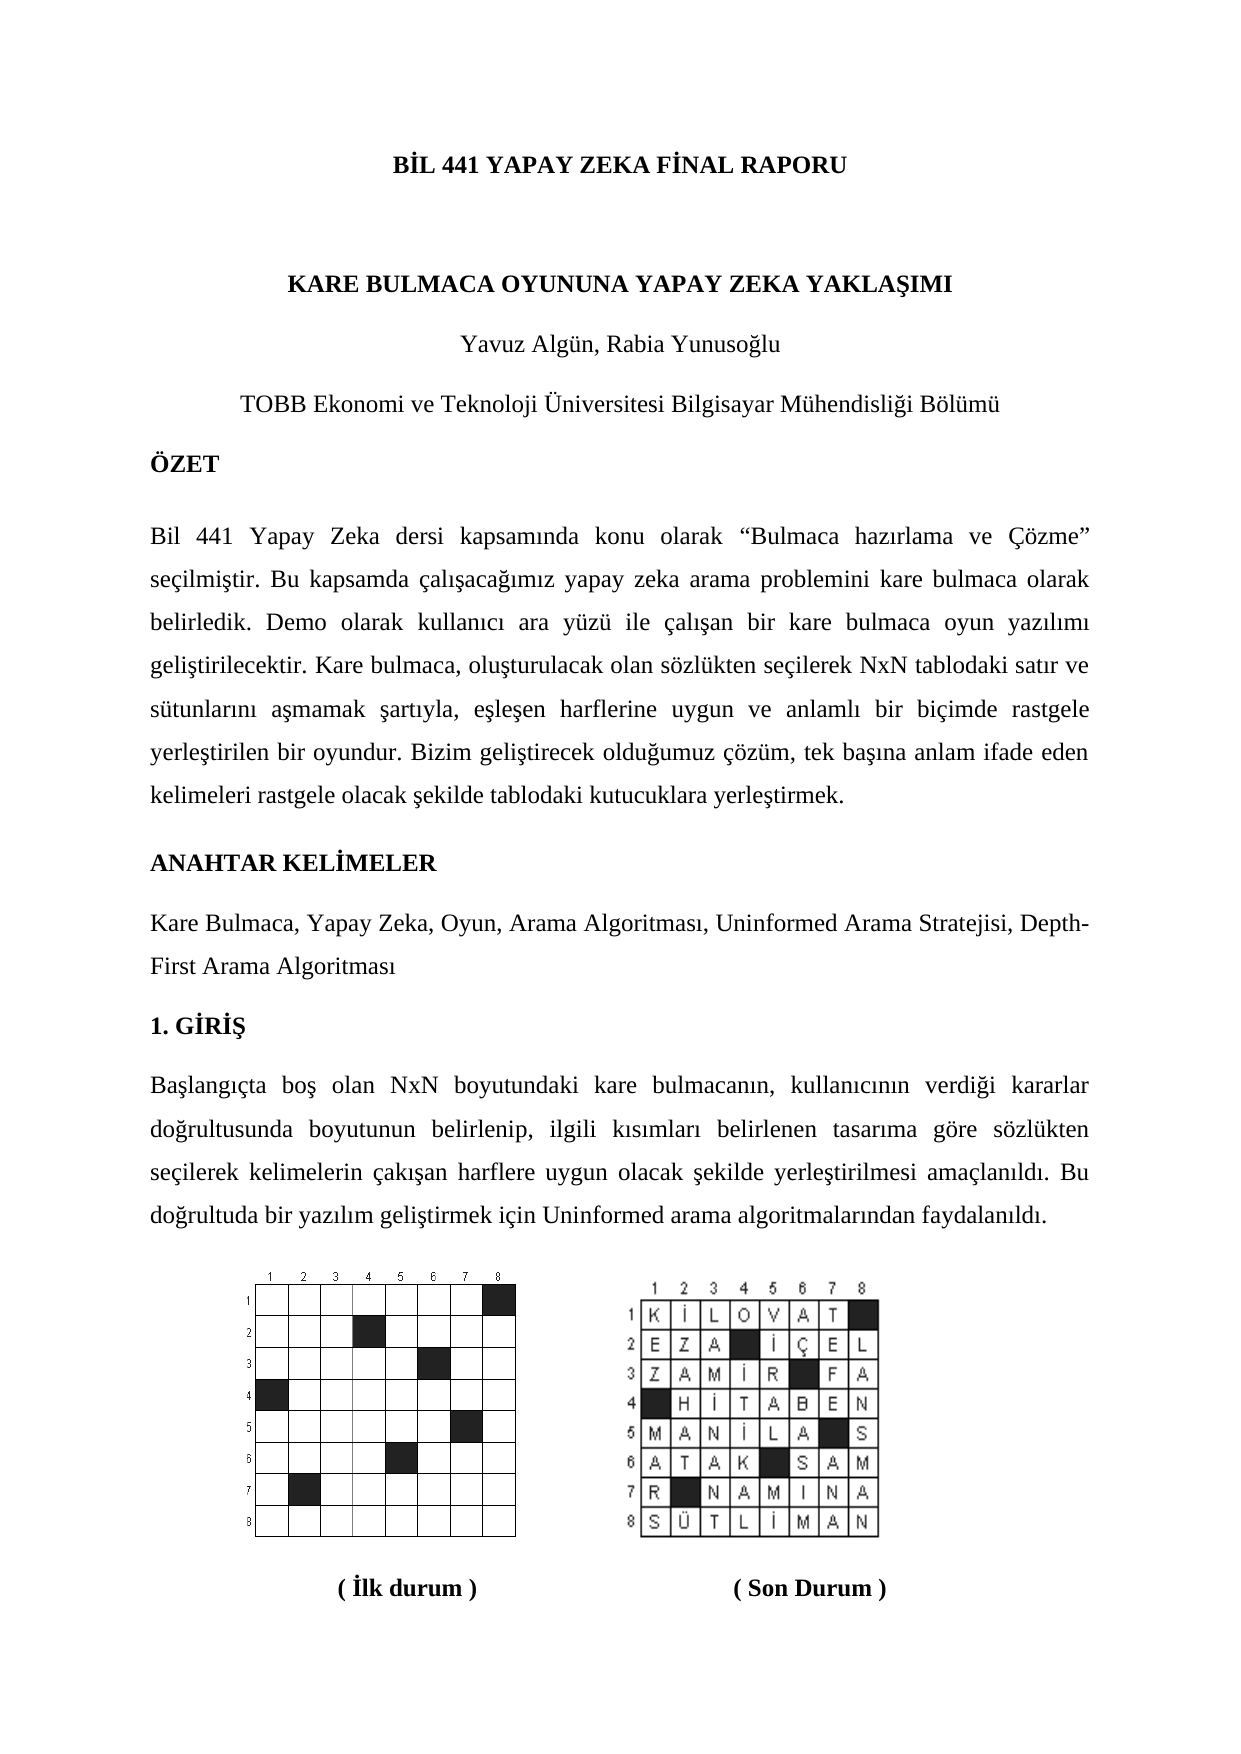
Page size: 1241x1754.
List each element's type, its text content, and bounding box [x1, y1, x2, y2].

text KARE BULMACA OYUNUNA YAPAY ZEKA YAKLAŞIMI [150, 269, 1090, 298]
text Kare Bulmaca, Yapay Zeka, Oyun, Arama Algoritması, Uninformed Arama Stratejisi, Depth-First Arama Algoritması [150, 908, 1090, 980]
text Bil 441 Yapay Zeka dersi kapsamında konu olarak “Bulmaca hazırlama ve Çözme” seçilmiştir. Bu kapsamda çalışacağımız yapay zeka arama problemini kare bulmaca olarak belirledik. Demo olarak kullanıcı ara yüzü ile çalışan bir kare bulmaca oyun yazılımı geliştirilecektir. Kare bulmaca, oluşturulacak olan sözlükten seçilerek NxN tablodaki satır ve sütunlarını aşmamak şartıyla, eşleşen harflerine uygun ve anlamlı bir biçimde rastgele yerleştirilen bir oyundur. Bizim geliştirecek olduğumuz çözüm, tek başına anlam ifade eden kelimeleri rastgele olacak şekilde tablodaki kutucuklara yerleştirmek. [150, 521, 1090, 809]
text TOBB Ekonomi ve Teknoloji Üniversitesi Bilgisayar Mühendisliği Bölümü [150, 389, 1090, 418]
text ÖZET [150, 449, 1090, 478]
text 1. GİRİŞ [150, 1011, 1090, 1039]
text Başlangıçta boş olan NxN boyutundaki kare bulmacanın, kullanıcının verdiği kararlar doğrultusunda boyutunun belirlenip, ilgili kısımları belirlenen tasarıma göre sözlükten seçilerek kelimelerin çakışan harflere uygun olacak şekilde yerleştirilmesi amaçlanıldı. Bu doğrultuda bir yazılım geliştirmek için Uninformed arama algoritmalarından faydalanıldı. [150, 1071, 1090, 1229]
text Yavuz Algün, Rabia Yunusoğlu [150, 329, 1090, 358]
text BİL 441 YAPAY ZEKA FİNAL RAPORU [150, 150, 1090, 179]
text ( İlk durum ) ( Son Durum ) [150, 1573, 1090, 1602]
text ANAHTAR KELİMELER [150, 848, 1090, 877]
